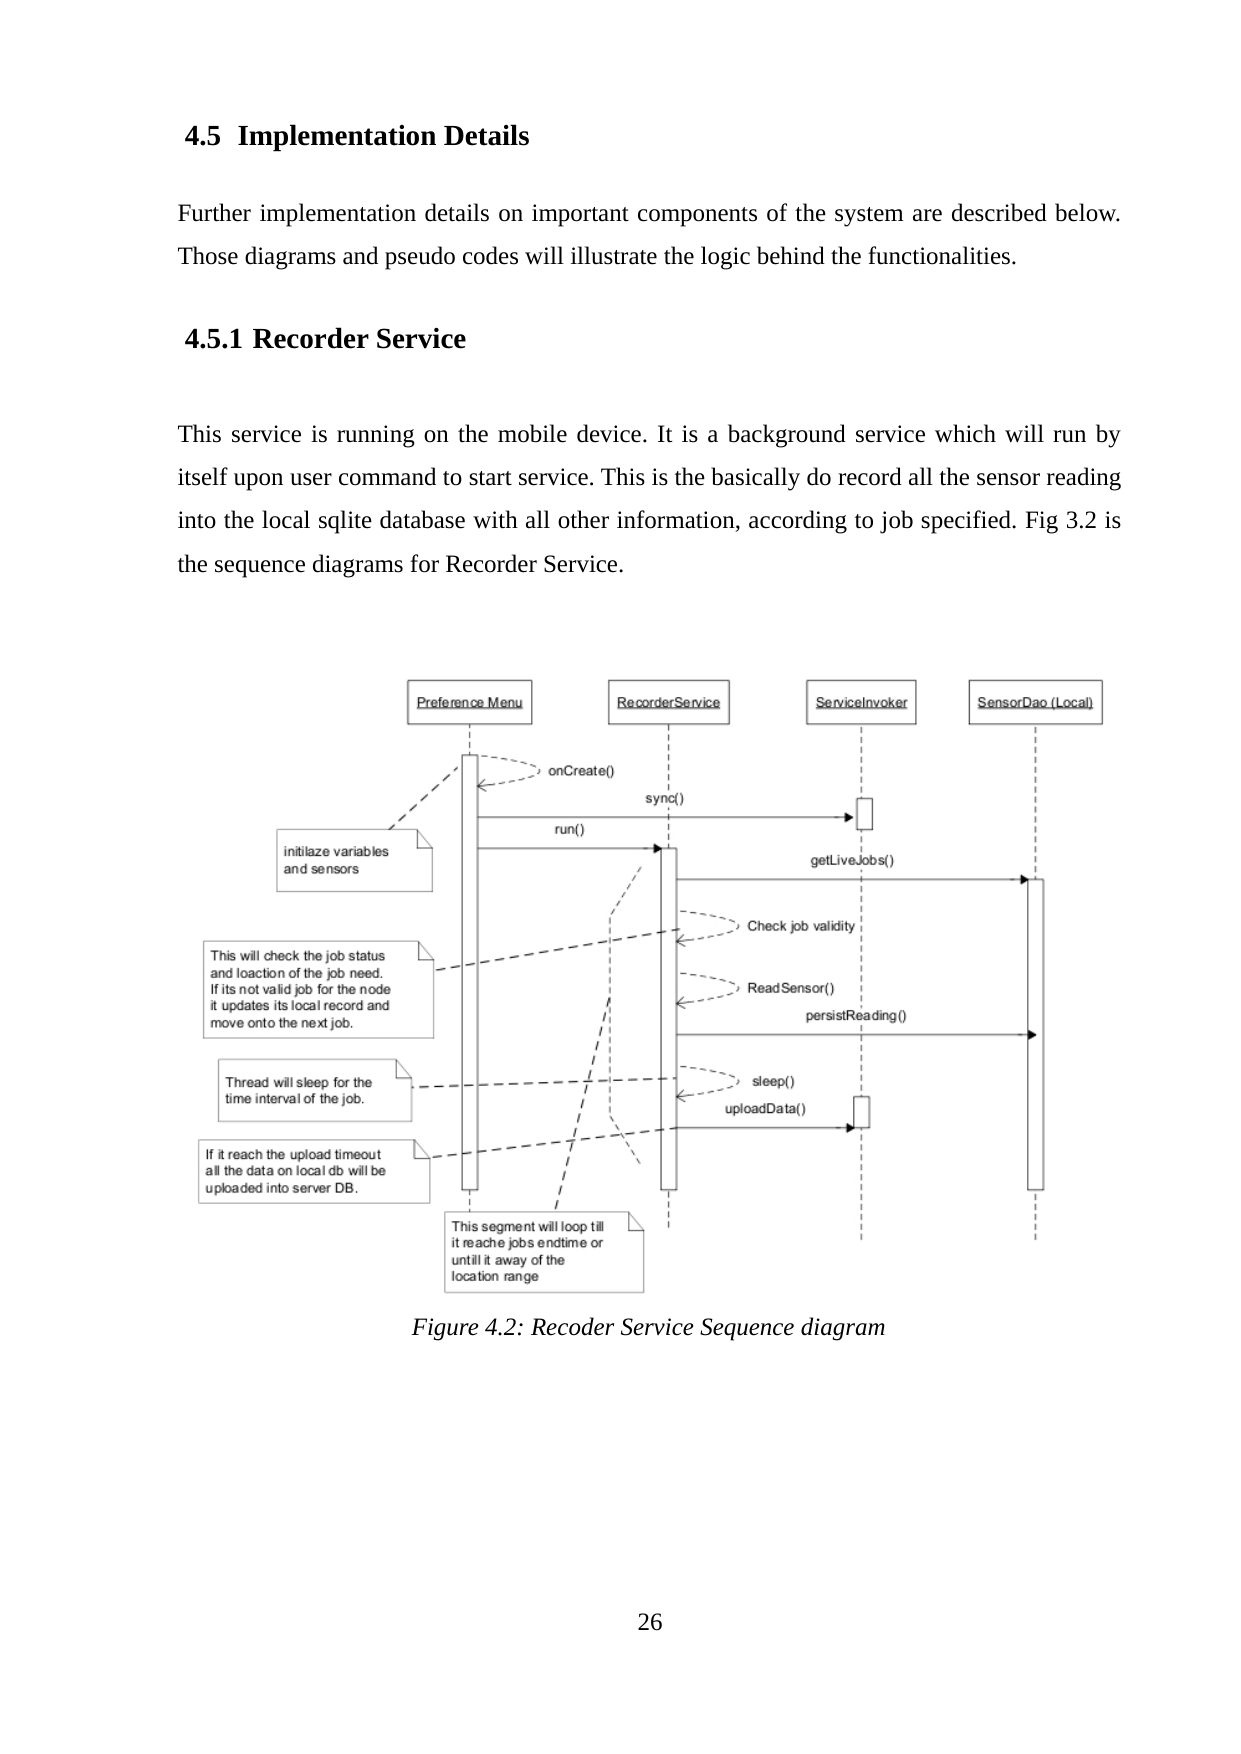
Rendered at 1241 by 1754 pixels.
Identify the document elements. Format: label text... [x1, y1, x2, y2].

picture [177, 660, 1123, 1312]
text This service is running on the mobile device. It is a background service which will run by itself upon user command to start service. This is the basically do record all the sensor reading into the local sqlite database with all other information, according to job specified. Fig 3.2 is the sequence diagrams for Recorder Service. [177, 419, 1122, 577]
subtitle Implementation Details [177, 118, 1122, 152]
text Figure 4.2: Recoder Service Sequence diagram [177, 1312, 1122, 1341]
subtitle Recorder Service [177, 322, 1122, 355]
text Further implementation details on important components of the system are described below. Those diagrams and pseudo codes will illustrate the logic behind the functionalities. [177, 198, 1122, 270]
